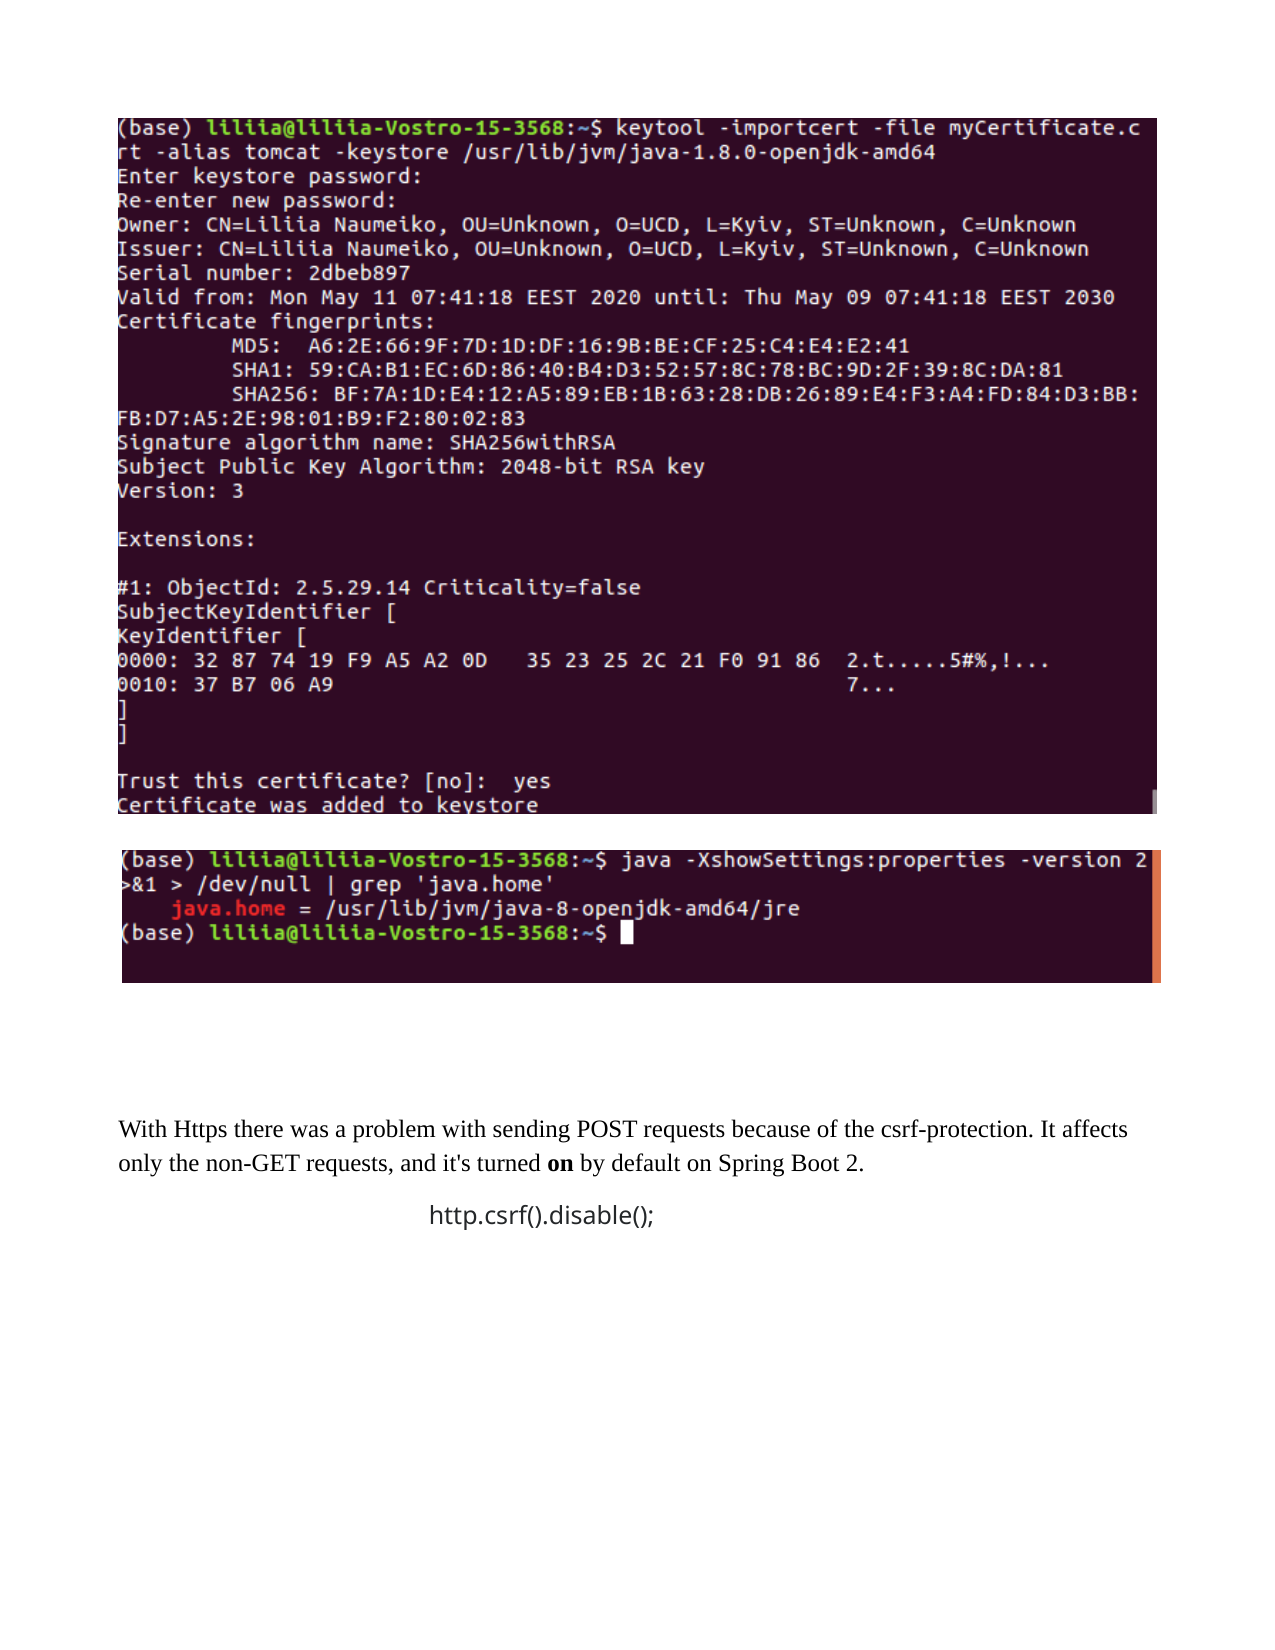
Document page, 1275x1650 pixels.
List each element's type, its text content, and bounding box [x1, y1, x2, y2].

text http.csrf().disable(); [118, 1197, 1157, 1232]
picture [122, 850, 1161, 983]
text With Https there was a problem with sending POST requests because of the csrf-protection. It affects only the non-GET requests, and it's turned on by default on Spring Boot 2. [118, 1114, 1157, 1177]
picture [118, 118, 1157, 814]
